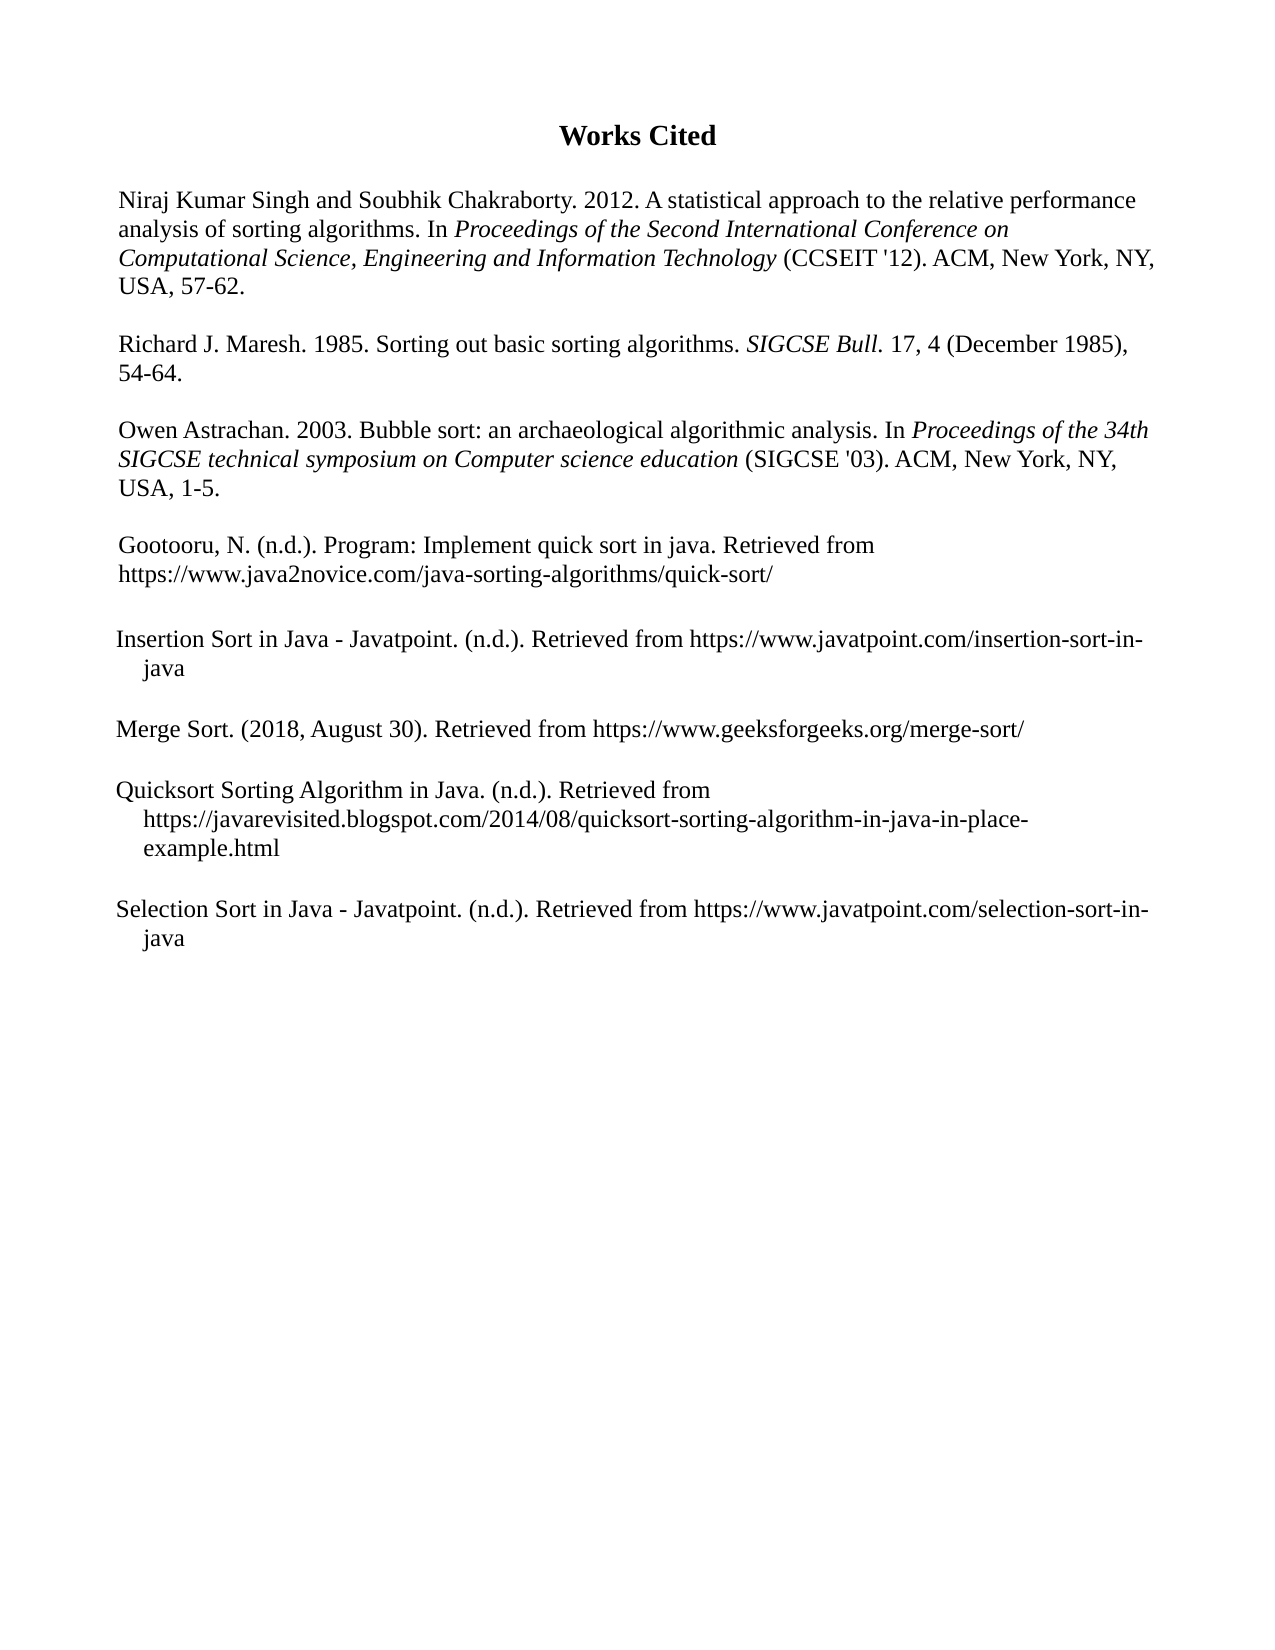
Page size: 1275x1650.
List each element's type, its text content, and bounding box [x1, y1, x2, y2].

text Works Cited [118, 118, 1157, 152]
text Insertion Sort in Java - Javatpoint. (n.d.). Retrieved from https://www.javatpoint.com/insertion-sort-in-java [116, 624, 1157, 681]
text Selection Sort in Java - Javatpoint. (n.d.). Retrieved from https://www.javatpoint.com/selection-sort-in-java [116, 894, 1157, 951]
text Merge Sort. (2018, August 30). Retrieved from https://www.geeksforgeeks.org/merge-sort/ [116, 714, 1157, 743]
text Niraj Kumar Singh and Soubhik Chakraborty. 2012. A statistical approach to the relative performance analysis of sorting algorithms. In Proceedings of the Second International Conference on Computational Science, Engineering and Information Technology (CCSEIT '12). ACM, New York, NY, USA, 57-62. [118, 185, 1157, 300]
text Gootooru, N. (n.d.). Program: Implement quick sort in java. Retrieved from https://www.java2novice.com/java-sorting-algorithms/quick-sort/ [118, 530, 1157, 588]
text Quicksort Sorting Algorithm in Java. (n.d.). Retrieved from https://javarevisited.blogspot.com/2014/08/quicksort-sorting-algorithm-in-java-in-place-example.html [116, 775, 1157, 861]
text Richard J. Maresh. 1985. Sorting out basic sorting algorithms. SIGCSE Bull. 17, 4 (December 1985), 54-64. [118, 329, 1157, 386]
text Owen Astrachan. 2003. Bubble sort: an archaeological algorithmic analysis. In Proceedings of the 34th SIGCSE technical symposium on Computer science education (SIGCSE '03). ACM, New York, NY, USA, 1-5. [118, 415, 1157, 501]
